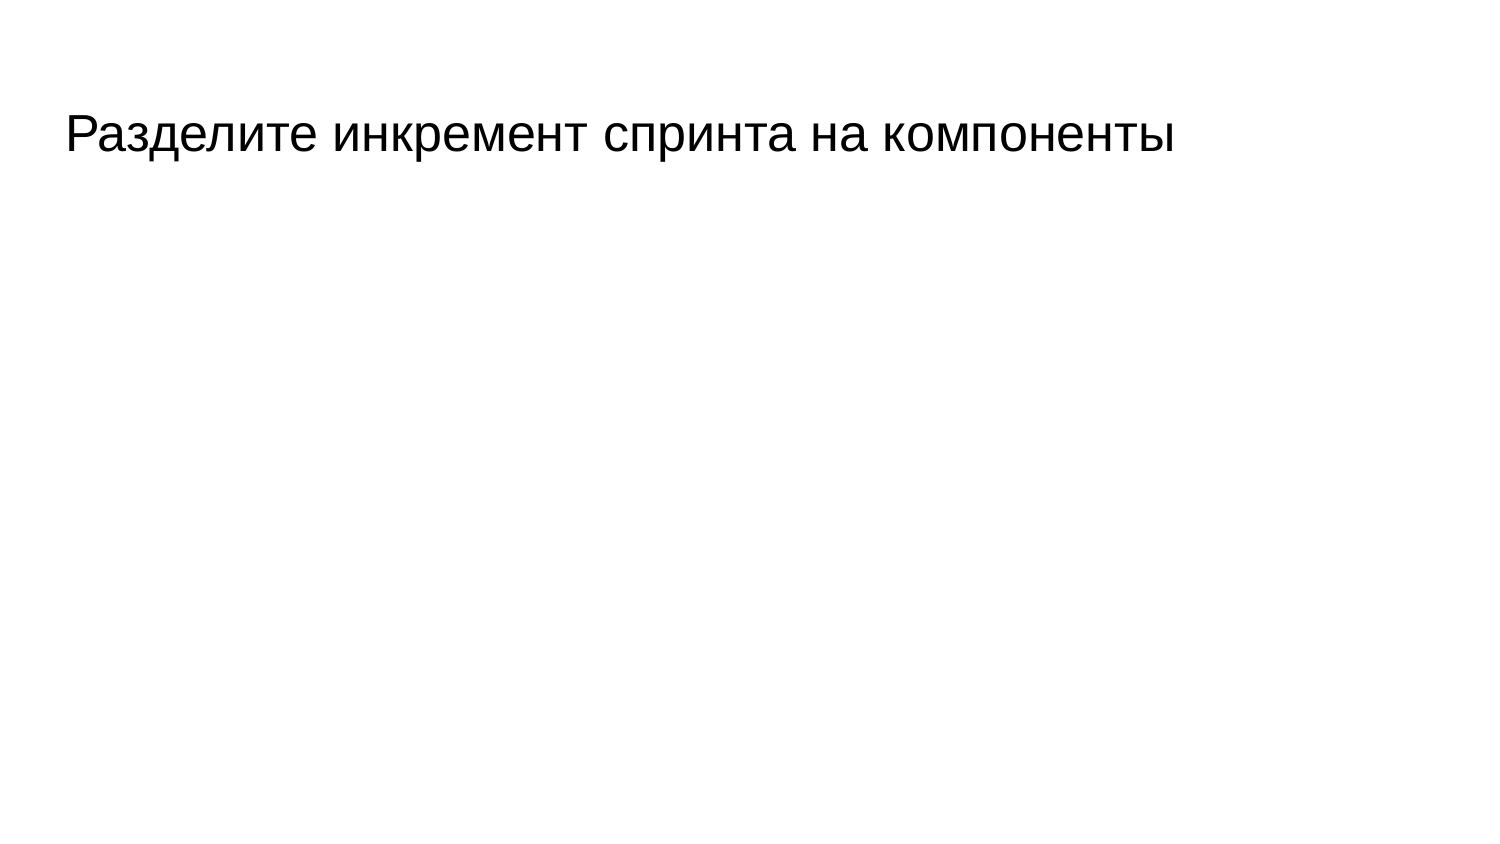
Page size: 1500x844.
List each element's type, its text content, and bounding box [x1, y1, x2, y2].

subtitle Разделите инкремент спринта на компоненты [65, 103, 1455, 163]
